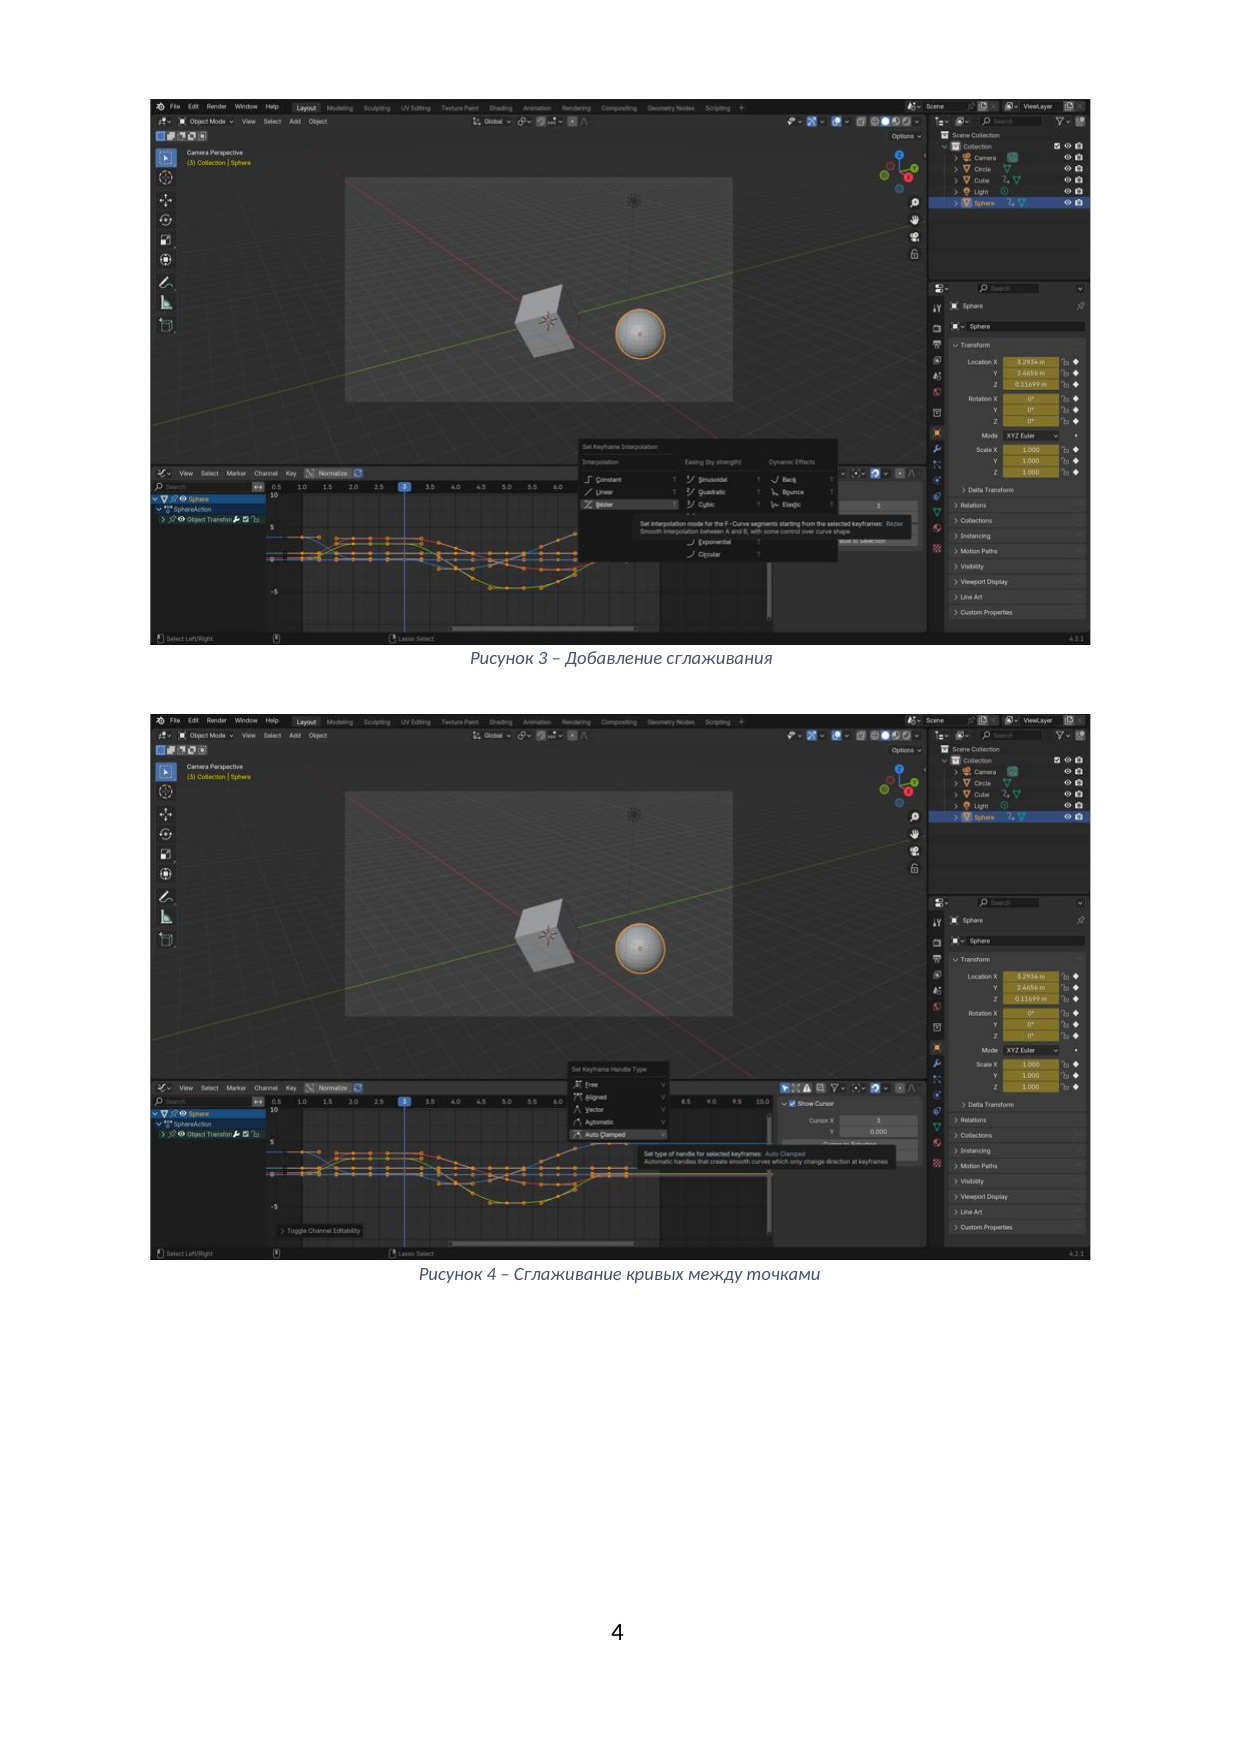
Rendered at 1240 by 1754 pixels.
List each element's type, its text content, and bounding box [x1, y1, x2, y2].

text Рисунок 4 – Сглаживание кривых между точками [418, 1262, 1118, 1284]
text Рисунок 3 – Добавление сглаживания [470, 646, 1118, 669]
